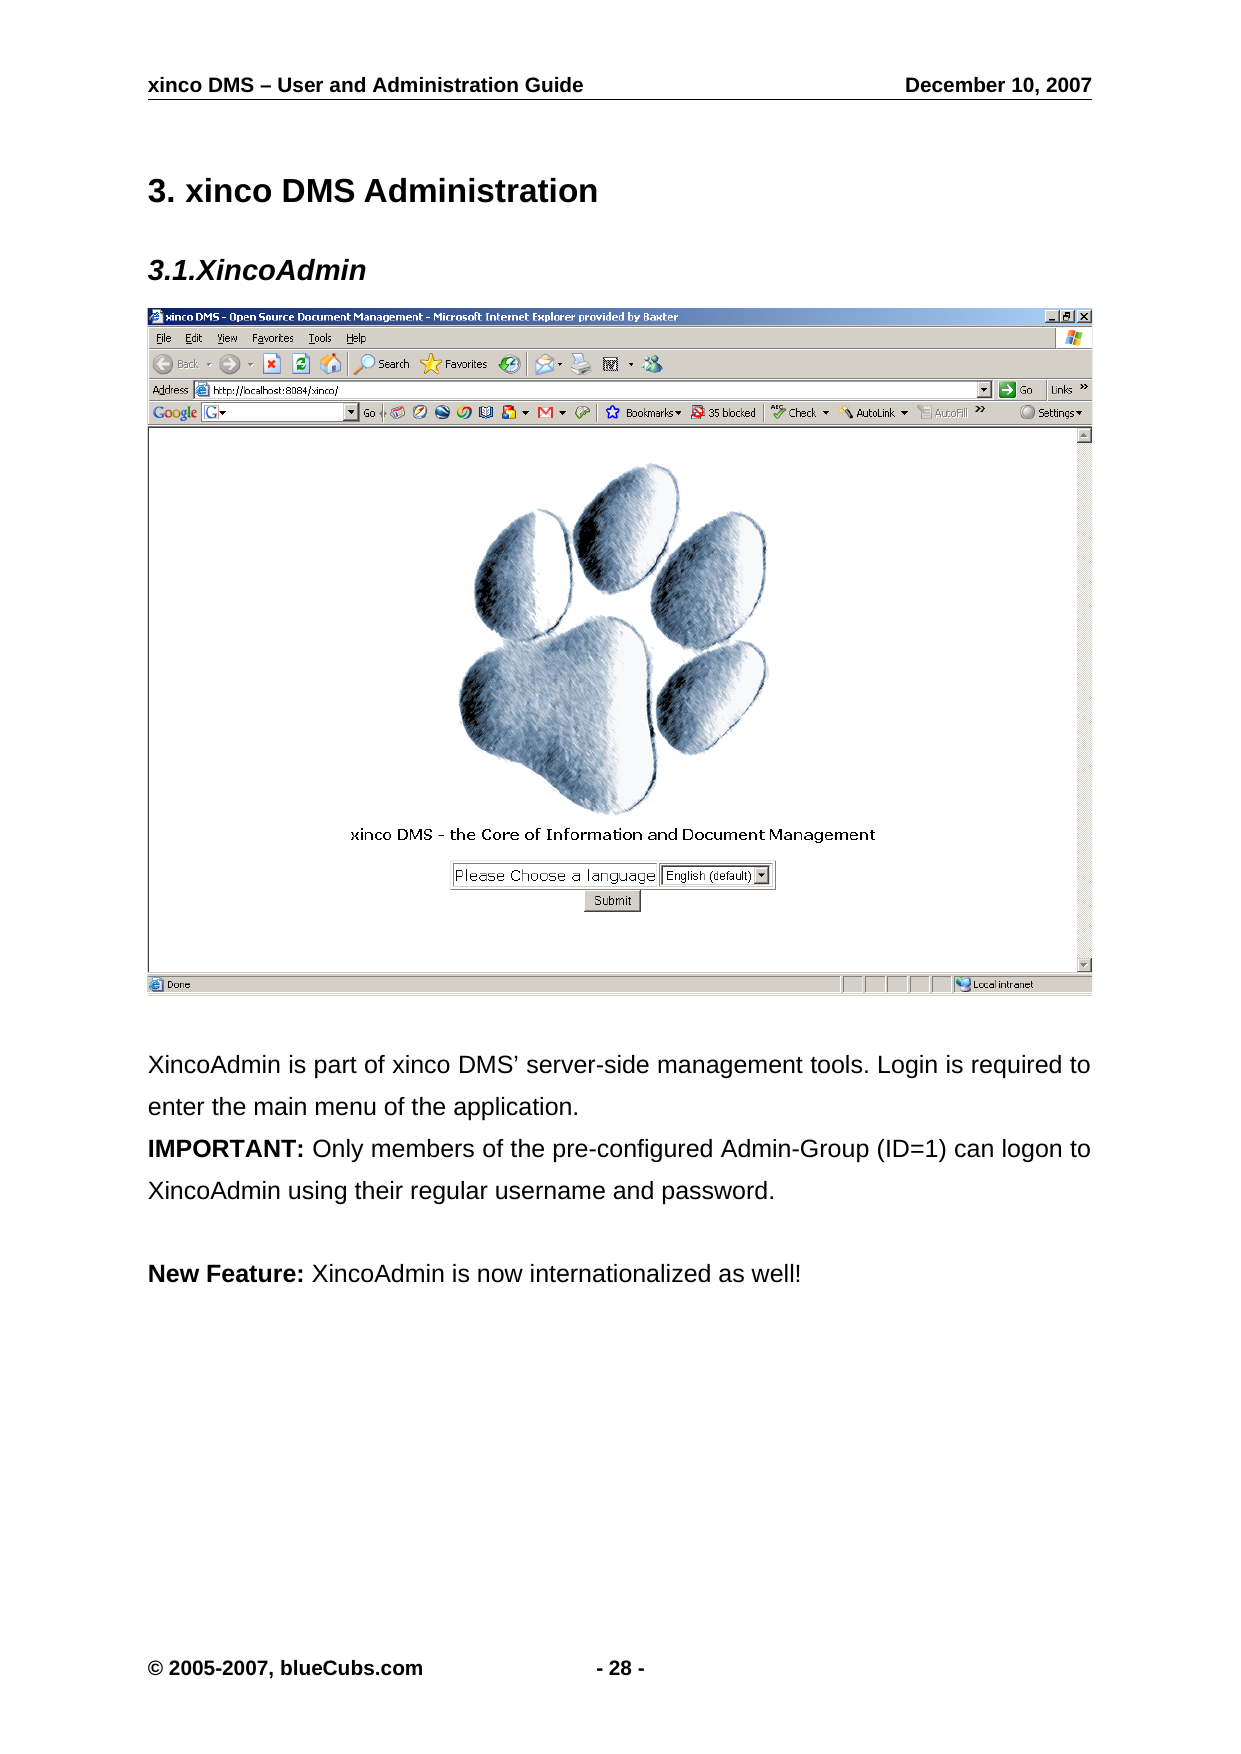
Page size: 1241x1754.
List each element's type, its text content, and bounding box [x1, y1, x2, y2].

text New Feature: XincoAdmin is now internationalized as well! [148, 1260, 1092, 1288]
text IMPORTANT: Only members of the pre-configured Admin-Group (ID=1) can logon to XincoAdmin using their regular username and password. [148, 1135, 1092, 1204]
picture [147, 308, 1093, 996]
text XincoAdmin is part of xinco DMS’ server-side management tools. Login is required to enter the main menu of the application. [148, 1051, 1092, 1121]
subtitle XincoAdmin [148, 254, 1092, 286]
subtitle xinco DMS Administration [148, 173, 1092, 210]
